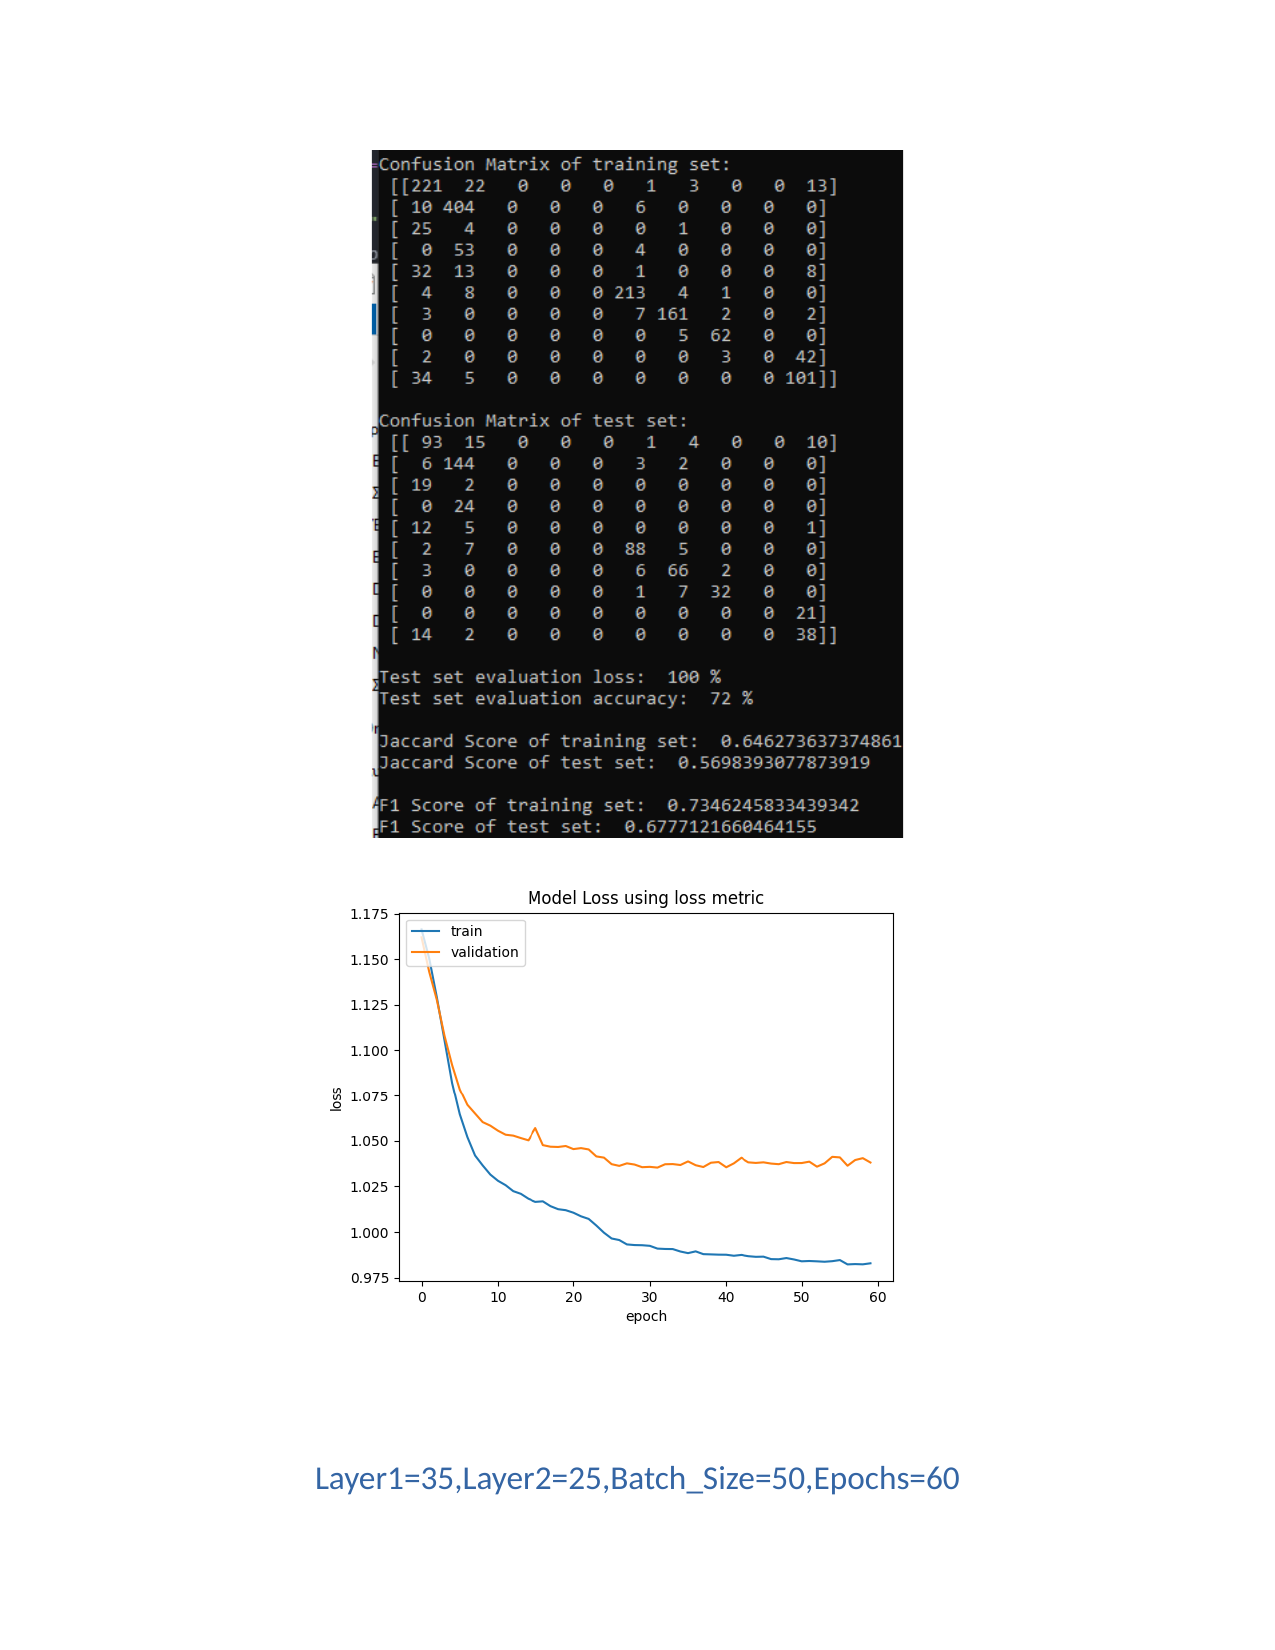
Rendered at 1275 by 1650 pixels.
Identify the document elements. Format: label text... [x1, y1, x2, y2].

text Layer1=35,Layer2=25,Batch_Size=50,Epochs=60 [187, 1457, 1087, 1497]
